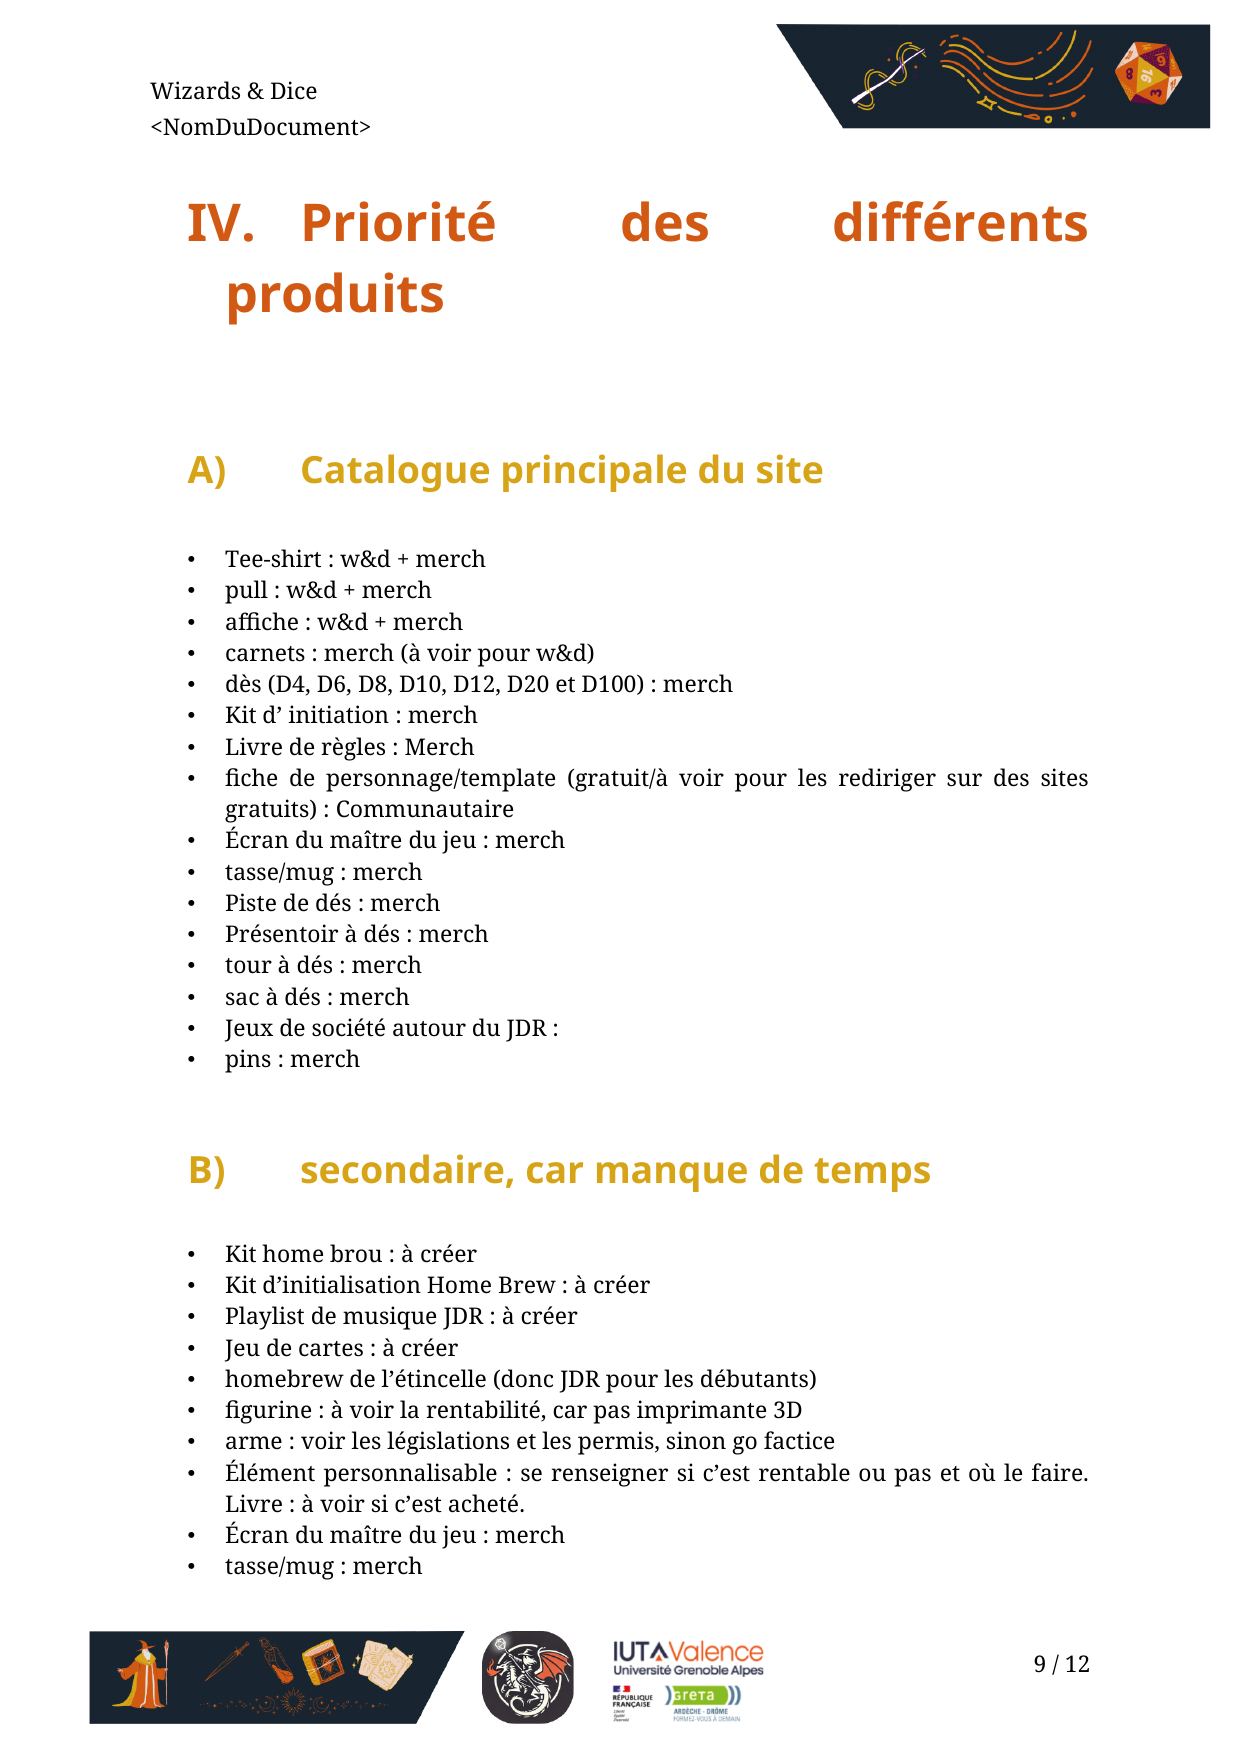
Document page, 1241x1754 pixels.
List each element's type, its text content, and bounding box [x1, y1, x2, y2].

list Kit d’ initiation : merch [187, 699, 1090, 730]
list Jeu de cartes : à créer [187, 1331, 1090, 1363]
list dès (D4, D6, D8, D10, D12, D20 et D100) : merch [187, 668, 1090, 699]
subtitle secondaire, car manque de temps [187, 1143, 1090, 1194]
list Jeux de société autour du JDR : [187, 1012, 1090, 1043]
list affiche : w&d + merch [187, 605, 1090, 637]
list Tee-shirt : w&d + merch [187, 543, 1090, 574]
list carnets : merch (à voir pour w&d) [187, 637, 1090, 668]
list Kit d’initialisation Home Brew : à créer [187, 1269, 1090, 1300]
list tasse/mug : merch [187, 1550, 1090, 1581]
list Écran du maître du jeu : merch [187, 824, 1090, 855]
list pull : w&d + merch [187, 574, 1090, 605]
list tour à dés : merch [187, 949, 1090, 980]
list Présentoir à dés : merch [187, 918, 1090, 949]
list sac à dés : merch [187, 980, 1090, 1012]
subtitle Priorité des différents produits [187, 186, 1090, 328]
list figurine : à voir la rentabilité, car pas imprimante 3D [187, 1394, 1090, 1425]
list pins : merch [187, 1043, 1090, 1074]
list Kit home brou : à créer [187, 1238, 1090, 1269]
list Playlist de musique JDR : à créer [187, 1300, 1090, 1331]
list arme : voir les législations et les permis, sinon go factice [187, 1425, 1090, 1456]
list tasse/mug : merch [187, 855, 1090, 887]
list fiche de personnage/template (gratuit/à voir pour les rediriger sur des sites gratuits) : Communautaire [187, 762, 1090, 824]
list Piste de dés : merch [187, 887, 1090, 918]
list Élément personnalisable : se renseigner si c’est rentable ou pas et où le faire. Livre : à voir si c’est acheté. [187, 1456, 1090, 1519]
list Livre de règles : Merch [187, 730, 1090, 762]
list homebrew de l’étincelle (donc JDR pour les débutants) [187, 1363, 1090, 1394]
subtitle Catalogue principale du site [187, 443, 1090, 494]
list Écran du maître du jeu : merch [187, 1519, 1090, 1550]
picture [81, 1620, 788, 1733]
picture [771, 21, 1218, 131]
